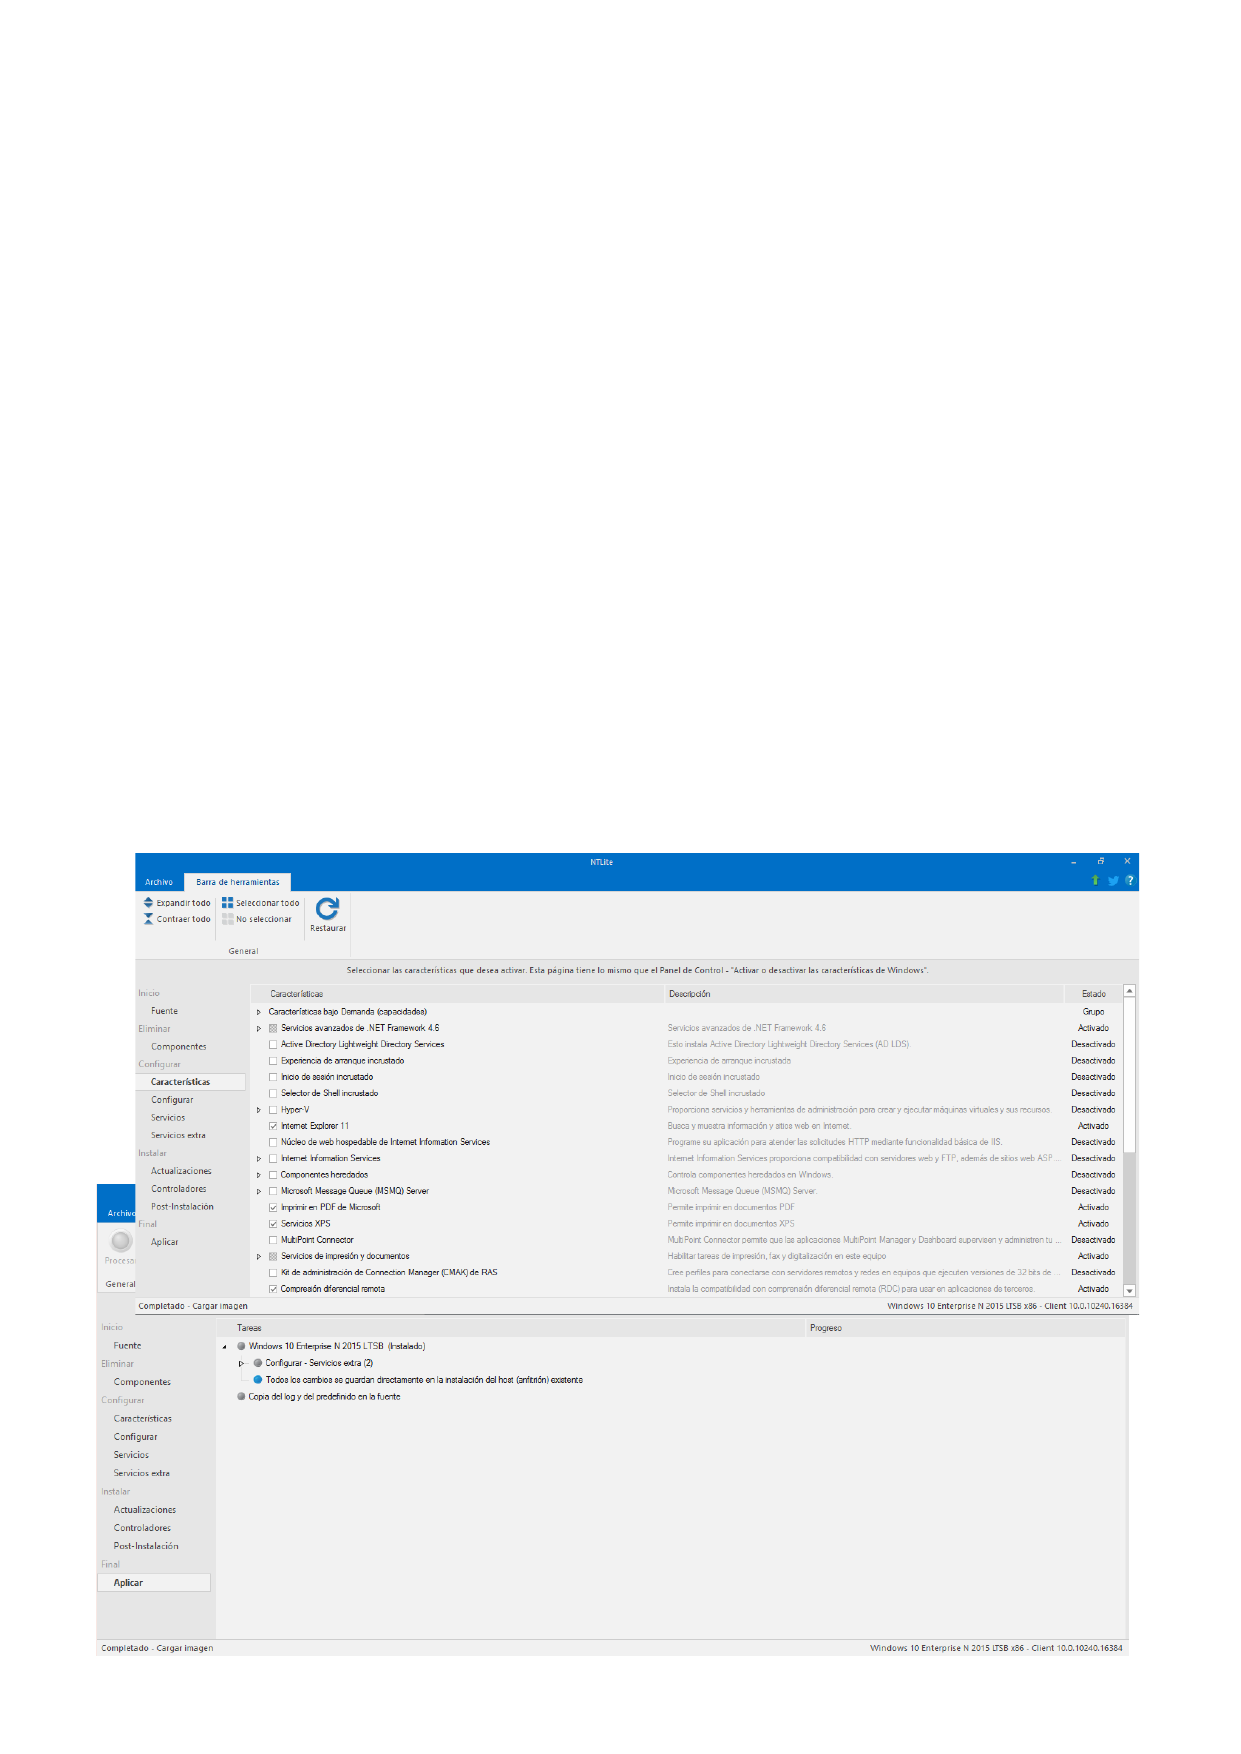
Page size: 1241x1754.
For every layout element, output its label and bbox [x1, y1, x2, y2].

picture [96, 853, 1140, 1656]
